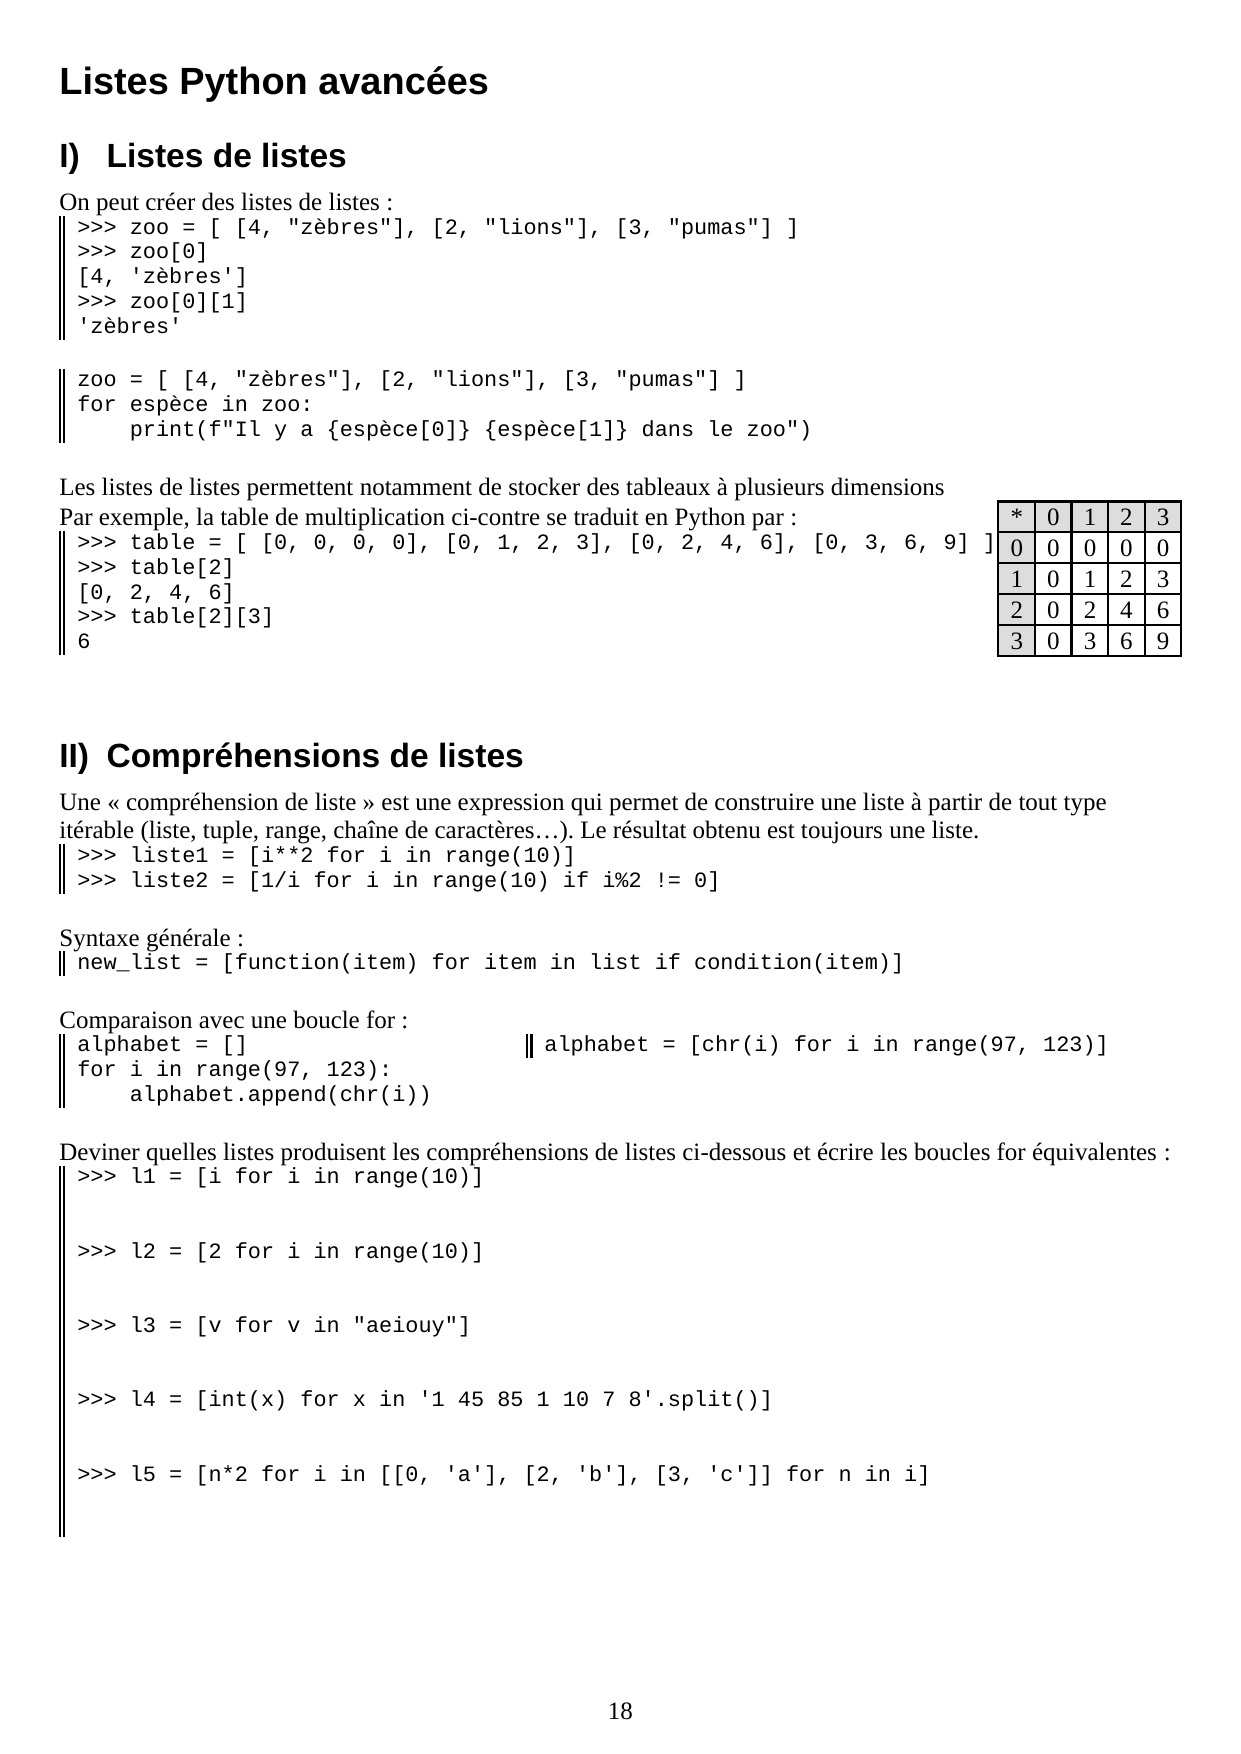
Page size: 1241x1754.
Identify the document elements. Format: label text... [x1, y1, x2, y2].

subtitle Compréhensions de listes [59, 736, 1181, 774]
table_cell 2 [999, 595, 1034, 624]
table_header 3 [1146, 503, 1180, 531]
table_cell 3 [1146, 564, 1180, 593]
text [4, 'zèbres'] [65, 265, 1181, 290]
table_cell 0 [1146, 533, 1180, 562]
text >>> l4 = [int(x) for x in '1 45 85 1 10 7 8'.split()] [65, 1389, 1181, 1413]
table_cell 3 [999, 626, 1034, 655]
table_cell 0 [999, 533, 1034, 562]
table_cell 0 [1036, 564, 1070, 593]
table_header * [999, 503, 1034, 531]
subtitle Listes Python avancées [59, 59, 1181, 103]
table_header alphabet = [chr(i) for i in range(97, 123)] [526, 1034, 1181, 1108]
text Les listes de listes permettent notamment de stocker des tableaux à plusieurs dimensions [59, 472, 1181, 500]
table_header Par exemple, la table de multiplication ci-contre se traduit en Python par : >>> table = [ [0, 0, 0, 0], [0, 1, 2, 3], [0, 2, 4, 6], [0, 3, 6, 9] ] >>> table[2] [0, 2, 4, 6] >>> table[2][3] 6 [59, 500, 997, 655]
table_cell 1 [999, 564, 1034, 593]
text >>> l2 = [2 for i in range(10)] [65, 1240, 1181, 1265]
text >>> l3 = [v for v in "aeiouy"] [65, 1314, 1181, 1339]
table_header alphabet = [] for i in range(97, 123): alphabet.append(chr(i)) [65, 1034, 526, 1108]
table_cell 0 [1036, 533, 1070, 562]
table_header 0 [1036, 503, 1070, 531]
table_cell 0 [1109, 533, 1144, 562]
subtitle Listes de listes [59, 136, 1181, 174]
table_header 2 [1109, 503, 1144, 531]
table_cell 0 [1073, 533, 1107, 562]
table_cell 1 [1073, 564, 1107, 593]
text Comparaison avec une boucle for : [59, 1005, 1181, 1034]
text >>> l5 = [n*2 for i in [[0, 'a'], [2, 'b'], [3, 'c']] for n in i] [65, 1463, 1181, 1488]
table_cell 6 [1109, 626, 1144, 655]
text zoo = [ [4, "zèbres"], [2, "lions"], [3, "pumas"] ] [59, 368, 1181, 393]
text print(f"Il y a {espèce[0]} {espèce[1]} dans le zoo") [65, 418, 1181, 443]
table_cell 0 [1036, 595, 1070, 624]
table_cell 4 [1109, 595, 1144, 624]
text >>> zoo[0] [65, 241, 1181, 265]
text Une « compréhension de liste » est une expression qui permet de construire une liste à partir de tout type itérable (liste, tuple, range, chaîne de caractères…). Le résultat obtenu est toujours une liste. [59, 787, 1181, 844]
table_cell 2 [1109, 564, 1144, 593]
text >>> liste1 = [i**2 for i in range(10)] [65, 844, 1181, 869]
table_cell 9 [1146, 626, 1180, 655]
table_cell 2 [1073, 595, 1107, 624]
text 'zèbres' [65, 315, 1181, 340]
text >>> liste2 = [1/i for i in range(10) if i%2 != 0] [65, 869, 1181, 894]
text Deviner quelles listes produisent les compréhensions de listes ci-dessous et écrire les boucles for équivalentes : [59, 1137, 1181, 1166]
text On peut créer des listes de listes : [59, 187, 1181, 216]
table_cell 0 [1036, 626, 1070, 655]
text Syntaxe générale : [59, 923, 1181, 951]
text for espèce in zoo: [65, 393, 1181, 418]
text >>> zoo[0][1] [65, 290, 1181, 315]
table_cell 3 [1073, 626, 1107, 655]
table_header 1 [1073, 503, 1107, 531]
text new_list = [function(item) for item in list if condition(item)] [65, 951, 1181, 976]
text >>> l1 = [i for i in range(10)] [65, 1166, 1181, 1190]
text >>> zoo = [ [4, "zèbres"], [2, "lions"], [3, "pumas"] ] [65, 216, 1181, 241]
table_cell 6 [1146, 595, 1180, 624]
